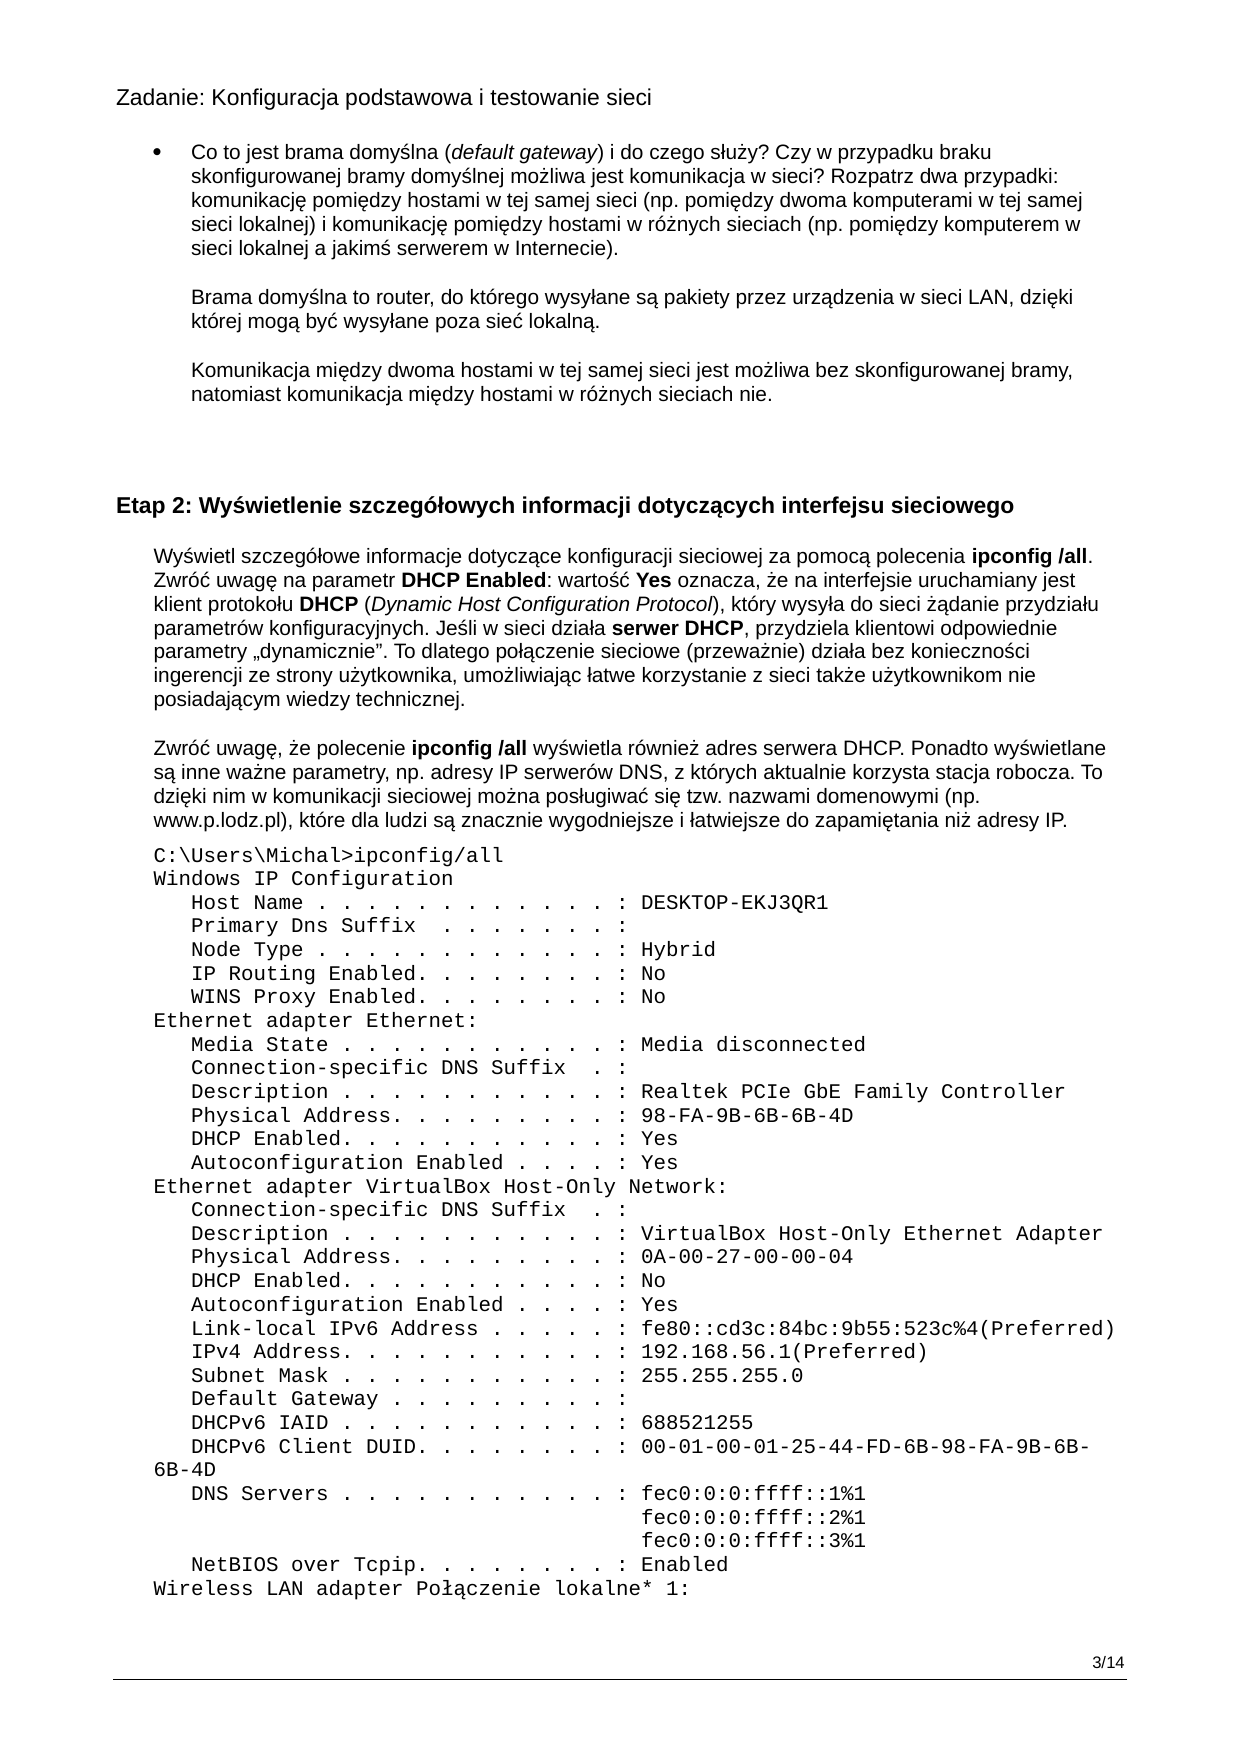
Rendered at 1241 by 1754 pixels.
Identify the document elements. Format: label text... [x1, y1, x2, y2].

text DHCP Enabled. . . . . . . . . . . : Yes [153, 1128, 1124, 1152]
text Physical Address. . . . . . . . . : 98-FA-9B-6B-6B-4D [153, 1105, 1124, 1128]
list Wyświetlenie szczegółowych informacji dotyczących interfejsu sieciowego [116, 492, 1124, 518]
list Co to jest brama domyślna (default gateway) i do czego służy? Czy w przypadku braku skonfigurowanej bramy domyślnej możliwa jest komunikacja w sieci? Rozpatrz dwa przypadki: komunikację pomiędzy hostami w tej samej sieci (np. pomiędzy dwoma komputerami w tej samej sieci lokalnej) i komunikację pomiędzy hostami w różnych sieciach (np. pomiędzy komputerem w sieci lokalnej a jakimś serwerem w Internecie). [153, 140, 1124, 260]
text Subnet Mask . . . . . . . . . . . : 255.255.255.0 [153, 1365, 1124, 1388]
text IP Routing Enabled. . . . . . . . : No [153, 963, 1124, 986]
text DHCP Enabled. . . . . . . . . . . : No [153, 1270, 1124, 1294]
text Link-local IPv6 Address . . . . . : fe80::cd3c:84bc:9b55:523c%4(Preferred) [153, 1317, 1124, 1341]
text Ethernet adapter VirtualBox Host-Only Network: [153, 1176, 1124, 1199]
list Komunikacja między dwoma hostami w tej samej sieci jest możliwa bez skonfigurowanej bramy, natomiast komunikacja między hostami w różnych sieciach nie. [153, 358, 1124, 406]
text IPv4 Address. . . . . . . . . . . : 192.168.56.1(Preferred) [153, 1341, 1124, 1365]
text Primary Dns Suffix . . . . . . . : [153, 916, 1124, 939]
text Connection-specific DNS Suffix . : [153, 1057, 1124, 1081]
text Autoconfiguration Enabled . . . . : Yes [153, 1294, 1124, 1317]
text DHCPv6 IAID . . . . . . . . . . . : 688521255 [153, 1412, 1124, 1436]
text Wireless LAN adapter Połączenie lokalne* 1: [153, 1578, 1124, 1601]
text Physical Address. . . . . . . . . : 0A-00-27-00-00-04 [153, 1247, 1124, 1270]
text Default Gateway . . . . . . . . . : [153, 1388, 1124, 1412]
text Autoconfiguration Enabled . . . . : Yes [153, 1152, 1124, 1176]
text Description . . . . . . . . . . . : Realtek PCIe GbE Family Controller [153, 1081, 1124, 1105]
text Description . . . . . . . . . . . : VirtualBox Host-Only Ethernet Adapter [153, 1223, 1124, 1247]
text Zwróć uwagę, że polecenie ipconfig /all wyświetla również adres serwera DHCP. Ponadto wyświetlane są inne ważne parametry, np. adresy IP serwerów DNS, z których aktualnie korzysta stacja robocza. To dzięki nim w komunikacji sieciowej można posługiwać się tzw. nazwami domenowymi (np. www.p.lodz.pl), które dla ludzi są znacznie wygodniejsze i łatwiejsze do zapamiętania niż adresy IP. [153, 736, 1124, 832]
text Wyświetl szczegółowe informacje dotyczące konfiguracji sieciowej za pomocą polecenia ipconfig /all. Zwróć uwagę na parametr DHCP Enabled: wartość Yes oznacza, że na interfejsie uruchamiany jest klient protokołu DHCP (Dynamic Host Configuration Protocol), który wysyła do sieci żądanie przydziału parametrów konfiguracyjnych. Jeśli w sieci działa serwer DHCP, przydziela klientowi odpowiednie parametry „dynamicznie”. To dlatego połączenie sieciowe (przeważnie) działa bez konieczności ingerencji ze strony użytkownika, umożliwiając łatwe korzystanie z sieci także użytkownikom nie posiadającym wiedzy technicznej. [153, 543, 1124, 711]
text DHCPv6 Client DUID. . . . . . . . : 00-01-00-01-25-44-FD-6B-98-FA-9B-6B-6B-4D [153, 1436, 1124, 1483]
list Brama domyślna to router, do którego wysyłane są pakiety przez urządzenia w sieci LAN, dzięki której mogą być wysyłane poza sieć lokalną. [153, 285, 1124, 333]
text C:\Users\Michal>ipconfig/all [153, 844, 1124, 868]
text Windows IP Configuration [153, 868, 1124, 892]
text fec0:0:0:ffff::3%1 [153, 1530, 1124, 1554]
text NetBIOS over Tcpip. . . . . . . . : Enabled [153, 1554, 1124, 1578]
text Ethernet adapter Ethernet: [153, 1010, 1124, 1034]
text DNS Servers . . . . . . . . . . . : fec0:0:0:ffff::1%1 [153, 1483, 1124, 1507]
text Media State . . . . . . . . . . . : Media disconnected [153, 1034, 1124, 1057]
text Host Name . . . . . . . . . . . . : DESKTOP-EKJ3QR1 [153, 892, 1124, 916]
text Node Type . . . . . . . . . . . . : Hybrid [153, 939, 1124, 963]
text WINS Proxy Enabled. . . . . . . . : No [153, 986, 1124, 1010]
text fec0:0:0:ffff::2%1 [153, 1507, 1124, 1530]
text Connection-specific DNS Suffix . : [153, 1199, 1124, 1223]
